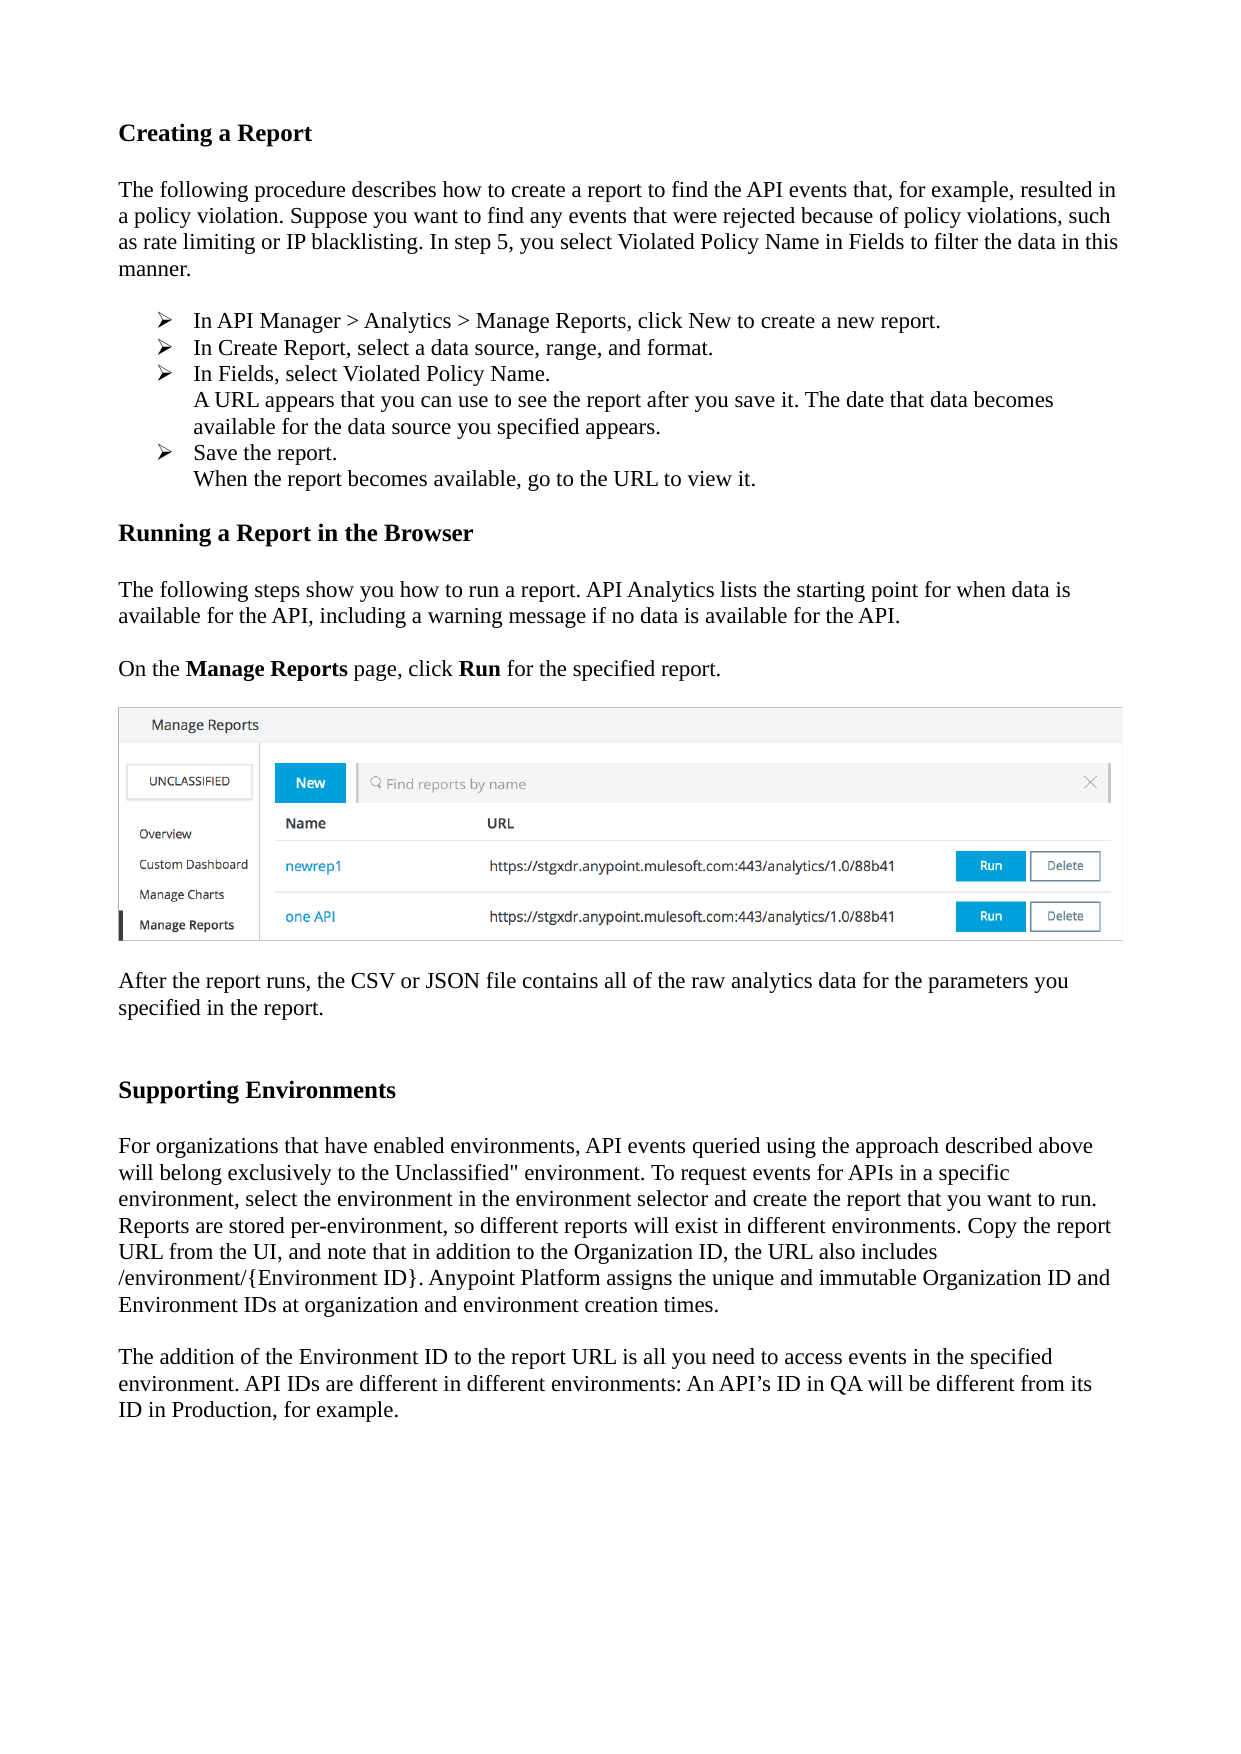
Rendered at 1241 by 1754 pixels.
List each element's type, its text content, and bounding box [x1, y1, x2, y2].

list When the report becomes available, go to the URL to view it. [156, 466, 1122, 492]
text The following steps show you how to run a report. API Analytics lists the starting point for when data is available for the API, including a warning message if no data is available for the API. [118, 576, 1122, 628]
text Creating a Report [118, 118, 1122, 147]
picture [118, 707, 1123, 941]
text The addition of the Environment ID to the report URL is all you need to access events in the specified environment. API IDs are different in different environments: An API’s ID in QA will be different from its ID in Production, for example. [118, 1343, 1122, 1422]
list In Fields, select Violated Policy Name. [156, 360, 1122, 386]
list In Create Report, select a data source, range, and format. [156, 334, 1122, 360]
text Supporting Environments [118, 1075, 1122, 1104]
text Running a Report in the Browser [118, 518, 1122, 547]
text For organizations that have enabled environments, API events queried using the approach described above will belong exclusively to the Unclassified" environment. To request events for APIs in a specific environment, select the environment in the environment selector and create the report that you want to run. Reports are stored per-environment, so different reports will exist in different environments. Copy the report URL from the UI, and note that in addition to the Organization ID, the URL also includes /environment/{Environment ID}. Anypoint Platform assigns the unique and immutable Organization ID and Environment IDs at organization and environment creation times. [118, 1133, 1122, 1317]
text The following procedure describes how to create a report to find the API events that, for example, resulted in a policy violation. Suppose you want to find any events that were rejected because of policy violations, such as rate limiting or IP blacklisting. In step 5, you select Violated Policy Name in Fields to filter the data in this manner. [118, 176, 1122, 281]
text After the report runs, the CSV or JSON file contains all of the raw analytics data for the parameters you specified in the report. [118, 967, 1122, 1020]
text On the Manage Reports page, click Run for the specified report. [118, 655, 1122, 681]
list Save the report. [156, 439, 1122, 466]
list A URL appears that you can use to see the report after you save it. The date that data becomes available for the data source you specified appears. [156, 386, 1122, 439]
list In API Manager > Analytics > Manage Reports, click New to create a new report. [156, 307, 1122, 334]
